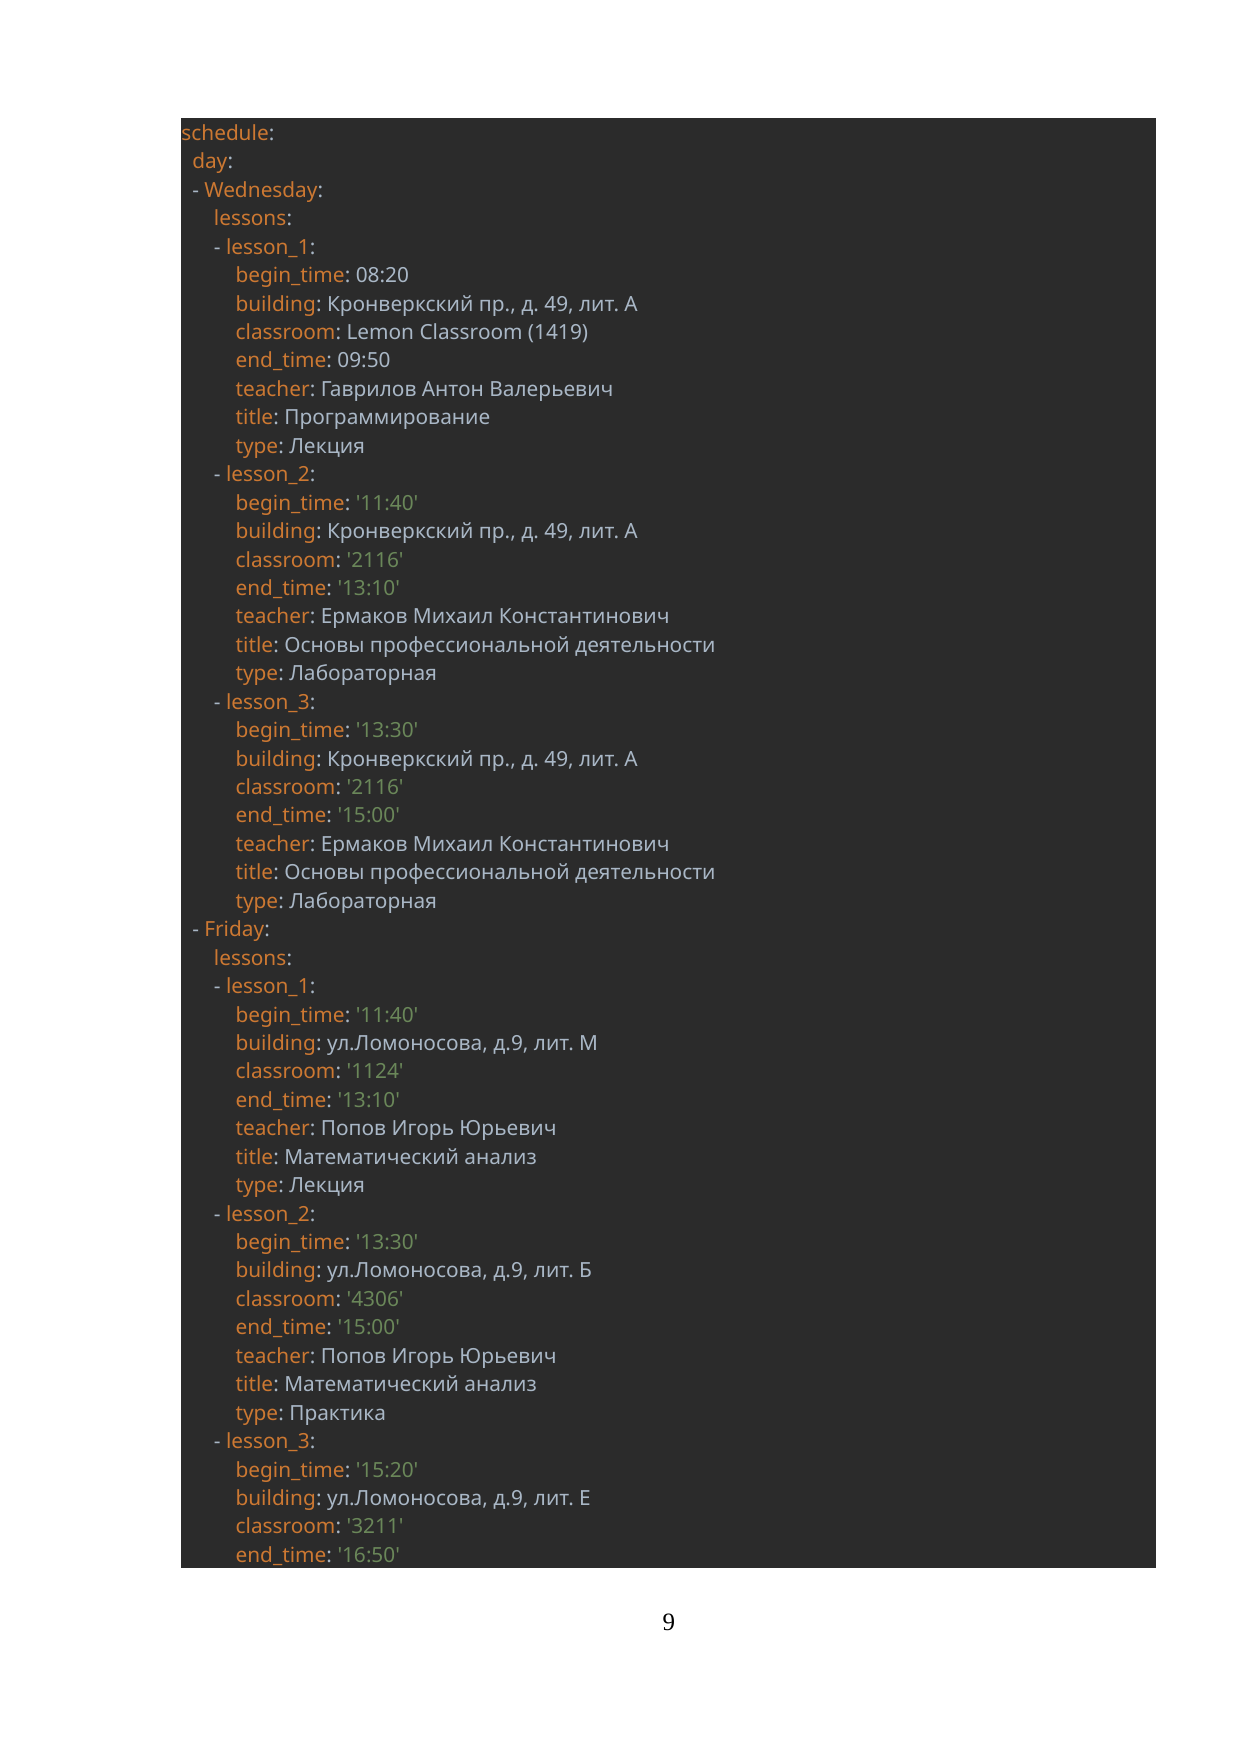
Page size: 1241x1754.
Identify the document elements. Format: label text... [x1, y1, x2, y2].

text schedule: day: - Wednesday: lessons: - lesson_1: begin_time: 08:20 building: Кронверкский пр., д. 49, лит. А classroom: Lemon Classroom (1419) end_time: 09:50 teacher: Гаврилов Антон Валерьевич title: Программирование type: Лекция - lesson_2: begin_time: '11:40' building: Кронверкский пр., д. 49, лит. А classroom: '2116' end_time: '13:10' teacher: Ермаков Михаил Константинович title: Основы профессиональной деятельности type: Лабораторная - lesson_3: begin_time: '13:30' building: Кронверкский пр., д. 49, лит. А classroom: '2116' end_time: '15:00' teacher: Ермаков Михаил Константинович title: Основы профессиональной деятельности type: Лабораторная - Friday: lessons: - lesson_1: begin_time: '11:40' building: ул.Ломоносова, д.9, лит. M classroom: '1124' end_time: '13:10' teacher: Попов Игорь Юрьевич title: Математический анализ type: Лекция - lesson_2: begin_time: '13:30' building: ул.Ломоносова, д.9, лит. Б classroom: '4306' end_time: '15:00' teacher: Попов Игорь Юрьевич title: Математический анализ type: Практика - lesson_3: begin_time: '15:20' building: ул.Ломоносова, д.9, лит. Е classroom: '3211' end_time: '16:50' [181, 118, 1156, 1568]
